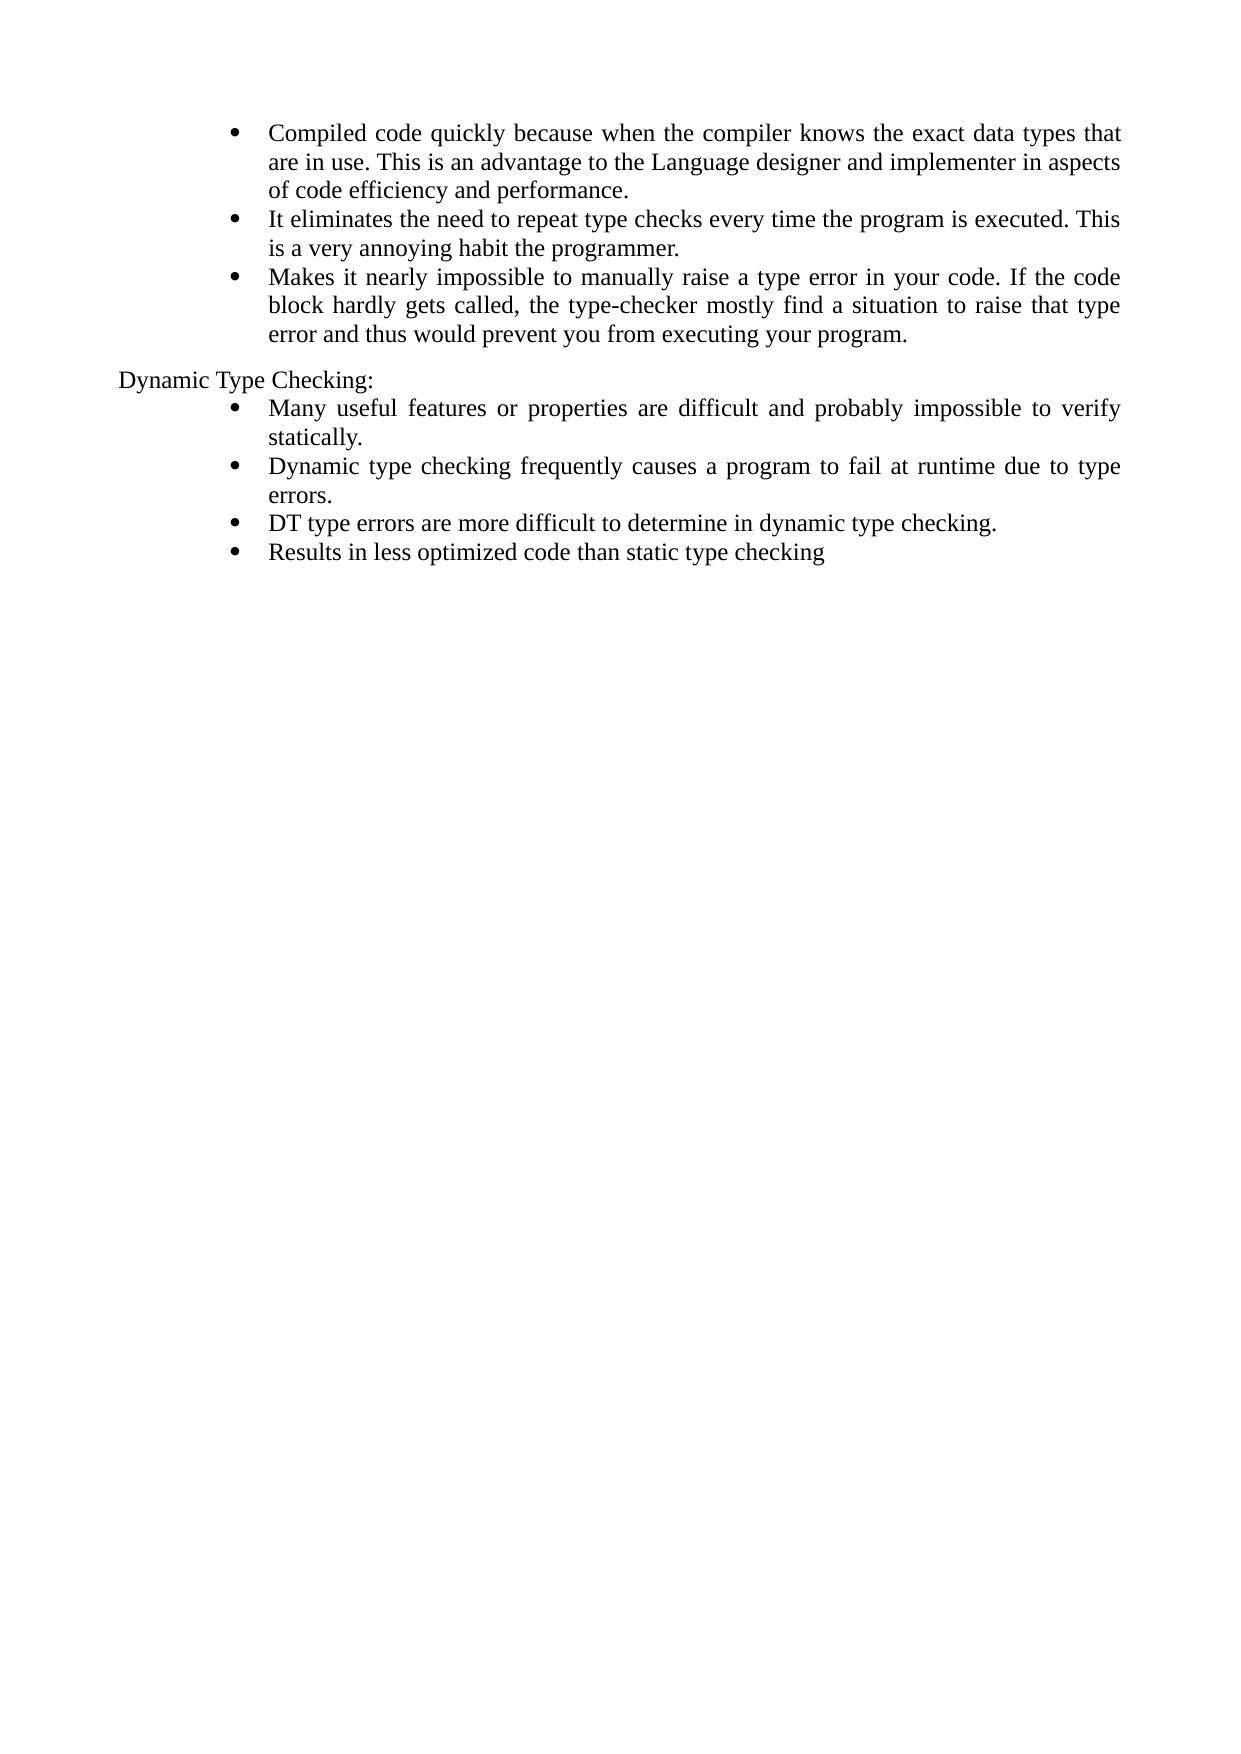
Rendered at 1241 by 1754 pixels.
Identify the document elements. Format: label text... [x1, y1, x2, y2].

list Compiled code quickly because when the compiler knows the exact data types that are in use. This is an advantage to the Language designer and implementer in aspects of code efficiency and performance. [231, 118, 1122, 204]
text Dynamic Type Checking: [118, 365, 1122, 393]
list It eliminates the need to repeat type checks every time the program is executed. This is a very annoying habit the programmer. [231, 204, 1122, 262]
list DT type errors are more difficult to determine in dynamic type checking. [231, 508, 1122, 537]
list Makes it nearly impossible to manually raise a type error in your code. If the code block hardly gets called, the type-checker mostly find a situation to raise that type error and thus would prevent you from executing your program. [231, 262, 1122, 348]
list Dynamic type checking frequently causes a program to fail at runtime due to type errors. [231, 451, 1122, 508]
list Many useful features or properties are difficult and probably impossible to verify statically. [231, 393, 1122, 451]
list Results in less optimized code than static type checking [231, 537, 1122, 566]
